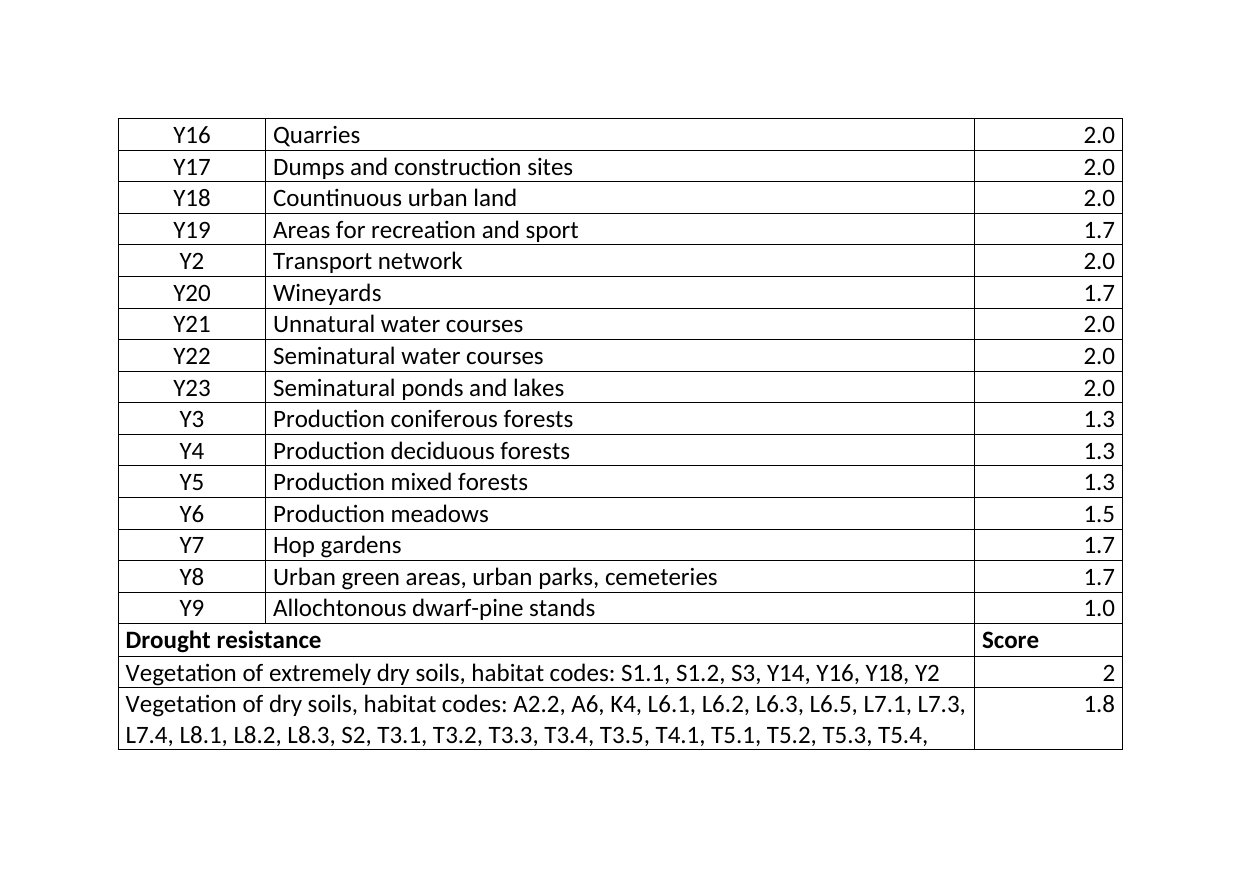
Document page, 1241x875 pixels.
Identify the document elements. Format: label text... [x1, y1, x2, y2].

table_cell Y18 [119, 182, 265, 213]
table_cell Score [975, 624, 1122, 656]
table_cell Wineyards [266, 277, 974, 307]
table_cell Quarries [266, 119, 974, 150]
table_cell 1.7 [975, 214, 1122, 244]
table_cell 1.3 [975, 466, 1122, 497]
table_cell Production meadows [266, 498, 974, 528]
table_cell Dumps and construction sites [266, 151, 974, 181]
table_cell 2.0 [975, 372, 1122, 402]
table_cell 1.3 [975, 403, 1122, 434]
table_cell Y16 [119, 119, 265, 150]
table_cell Y2 [119, 245, 265, 276]
table_cell Y7 [119, 530, 265, 560]
table_cell 2.0 [975, 245, 1122, 276]
table_cell 2.0 [975, 340, 1122, 371]
table_cell 2.0 [975, 182, 1122, 213]
table_cell Seminatural ponds and lakes [266, 372, 974, 402]
table_cell Y8 [119, 561, 265, 592]
table_cell Production coniferous forests [266, 403, 974, 434]
table_cell Y4 [119, 435, 265, 465]
table_cell Y23 [119, 372, 265, 402]
table_cell Production deciduous forests [266, 435, 974, 465]
table_cell 1.0 [975, 593, 1122, 623]
table_cell Areas for recreation and sport [266, 214, 974, 244]
table_cell Y6 [119, 498, 265, 528]
table_cell 1.7 [975, 561, 1122, 592]
table_cell Y19 [119, 214, 265, 244]
table_cell 2 [975, 657, 1122, 687]
table_cell Urban green areas, urban parks, cemeteries [266, 561, 974, 592]
table_cell Y3 [119, 403, 265, 434]
table_cell 1.7 [975, 277, 1122, 307]
table_cell 1.8 [975, 688, 1122, 749]
table_cell Y17 [119, 151, 265, 181]
table_cell Vegetation of extremely dry soils, habitat codes: S1.1, S1.2, S3, Y14, Y16, Y18, Y2 [119, 657, 974, 687]
table_cell Allochtonous dwarf-pine stands [266, 593, 974, 623]
table_cell Y9 [119, 593, 265, 623]
table_cell Hop gardens [266, 530, 974, 560]
table_cell Transport network [266, 245, 974, 276]
table_cell 1.5 [975, 498, 1122, 528]
table_cell Drought resistance [119, 624, 974, 656]
table_cell 1.7 [975, 530, 1122, 560]
table_cell Y21 [119, 309, 265, 339]
table_cell Y22 [119, 340, 265, 371]
table_cell 2.0 [975, 119, 1122, 150]
table_cell Y20 [119, 277, 265, 307]
table_cell Countinuous urban land [266, 182, 974, 213]
table_cell Y5 [119, 466, 265, 497]
table_cell Vegetation of dry soils, habitat codes: A2.2, A6, K4, L6.1, L6.2, L6.3, L6.5, L7.1, L7.3, L7.4, L8.1, L8.2, L8.3, S2, T3.1, T3.2, T3.3, T3.4, T3.5, T4.1, T5.1, T5.2, T5.3, T5.4, [119, 688, 974, 749]
table_cell 2.0 [975, 151, 1122, 181]
table_cell 2.0 [975, 309, 1122, 339]
table_cell 1.3 [975, 435, 1122, 465]
table_cell Seminatural water courses [266, 340, 974, 371]
table_cell Unnatural water courses [266, 309, 974, 339]
table_cell Production mixed forests [266, 466, 974, 497]
